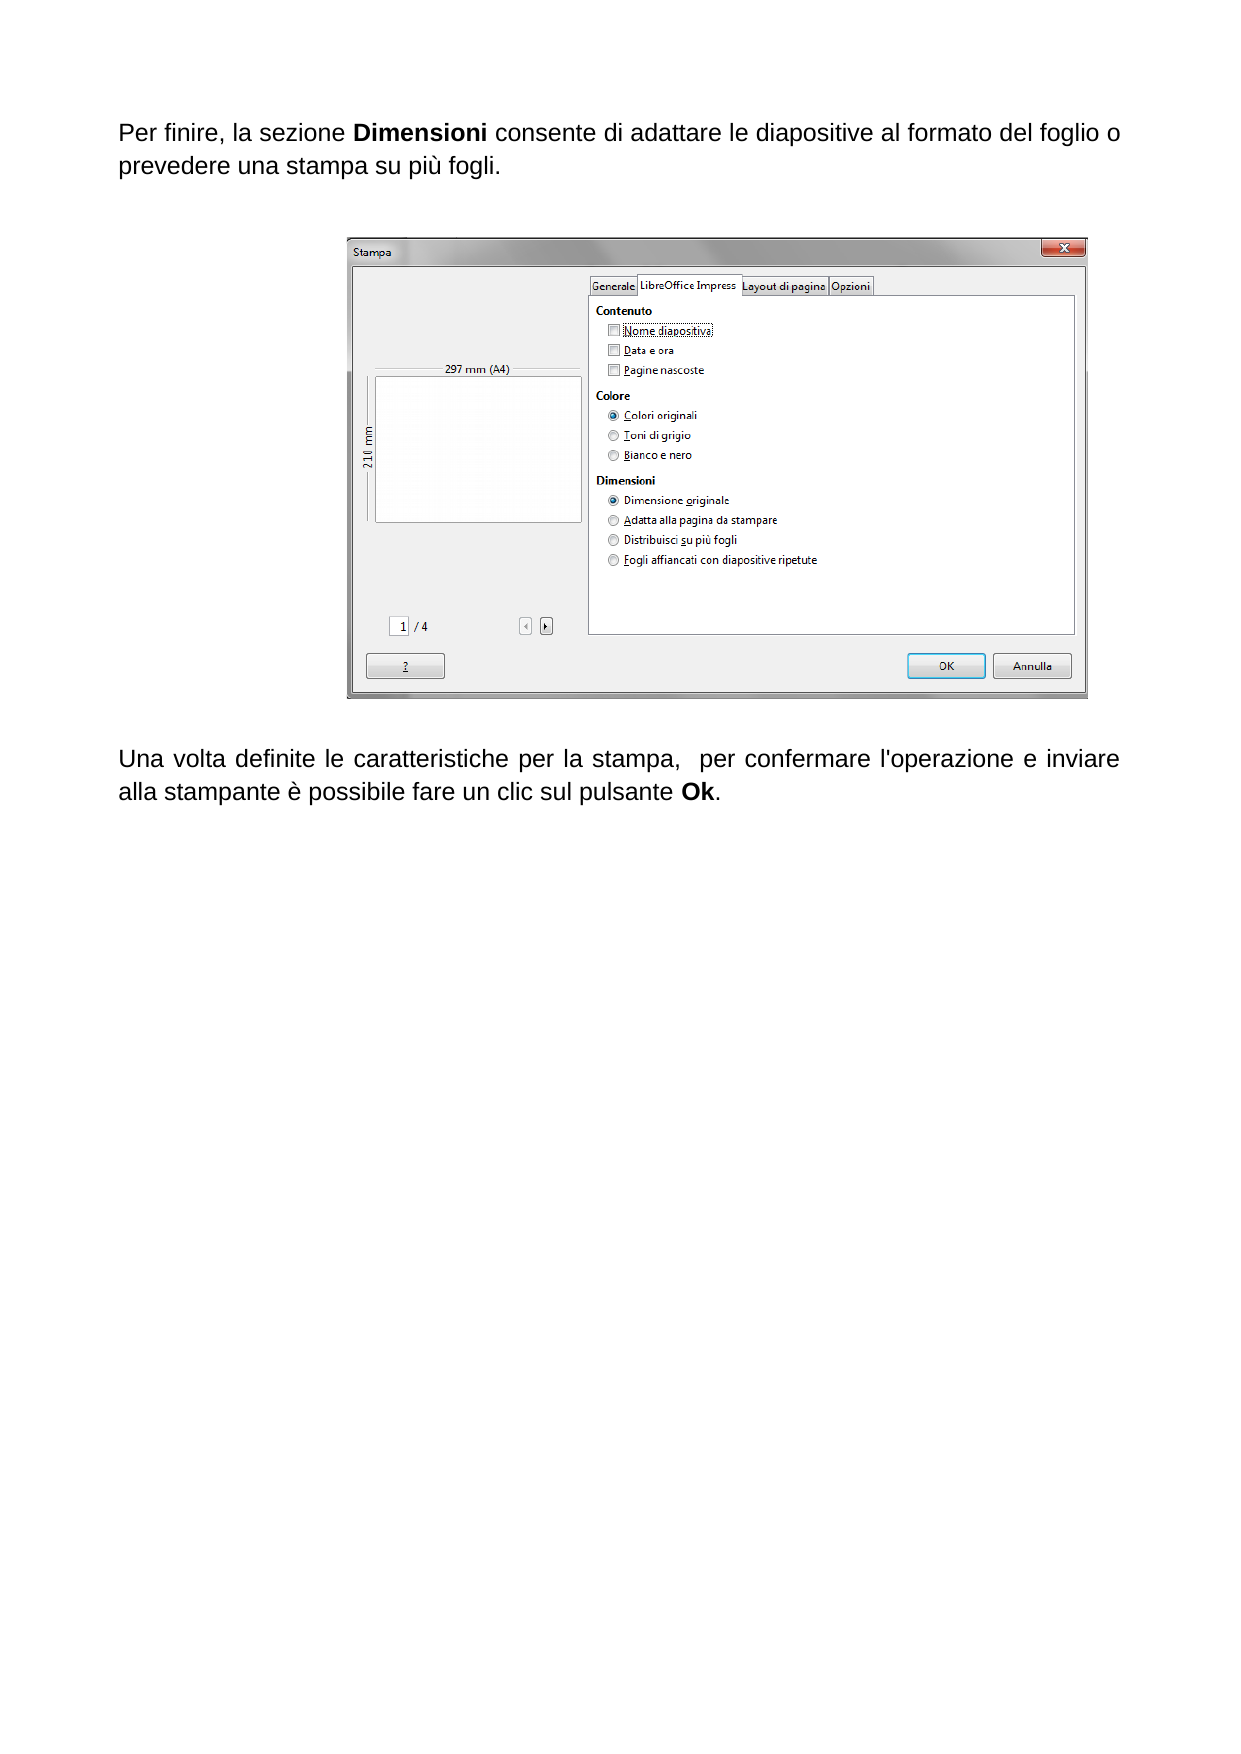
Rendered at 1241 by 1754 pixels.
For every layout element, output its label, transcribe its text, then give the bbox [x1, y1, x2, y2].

text Per finire, la sezione Dimensioni consente di adattare le diapositive al formato del foglio o prevedere una stampa su più fogli. [118, 118, 1122, 180]
picture [346, 237, 1088, 699]
text Una volta definite le caratteristiche per la stampa, per confermare l'operazione e inviare alla stampante è possibile fare un clic sul pulsante Ok. [118, 744, 1122, 805]
